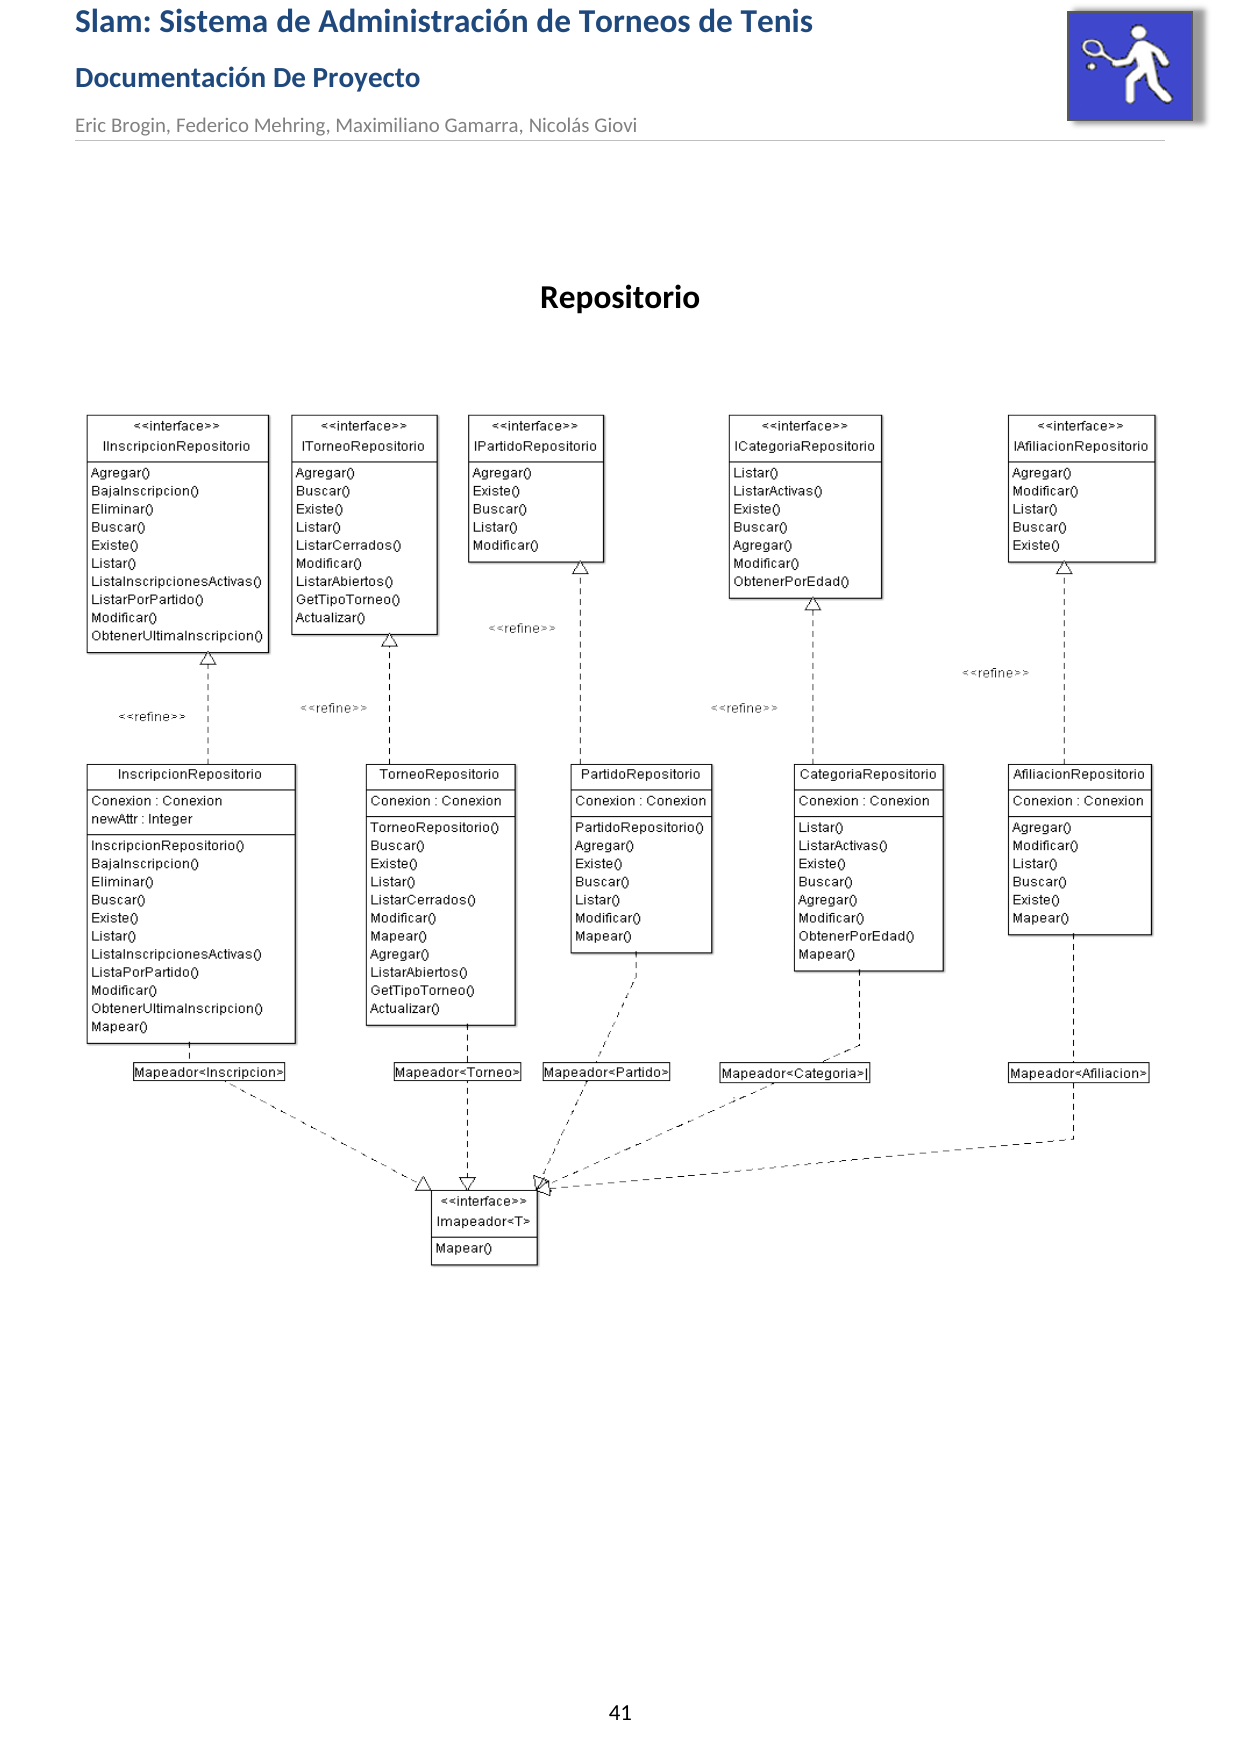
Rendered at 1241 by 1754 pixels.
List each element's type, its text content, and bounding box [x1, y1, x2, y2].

picture [40, 372, 1200, 1307]
picture [1065, 1, 1214, 131]
text Repositorio [75, 276, 1165, 317]
